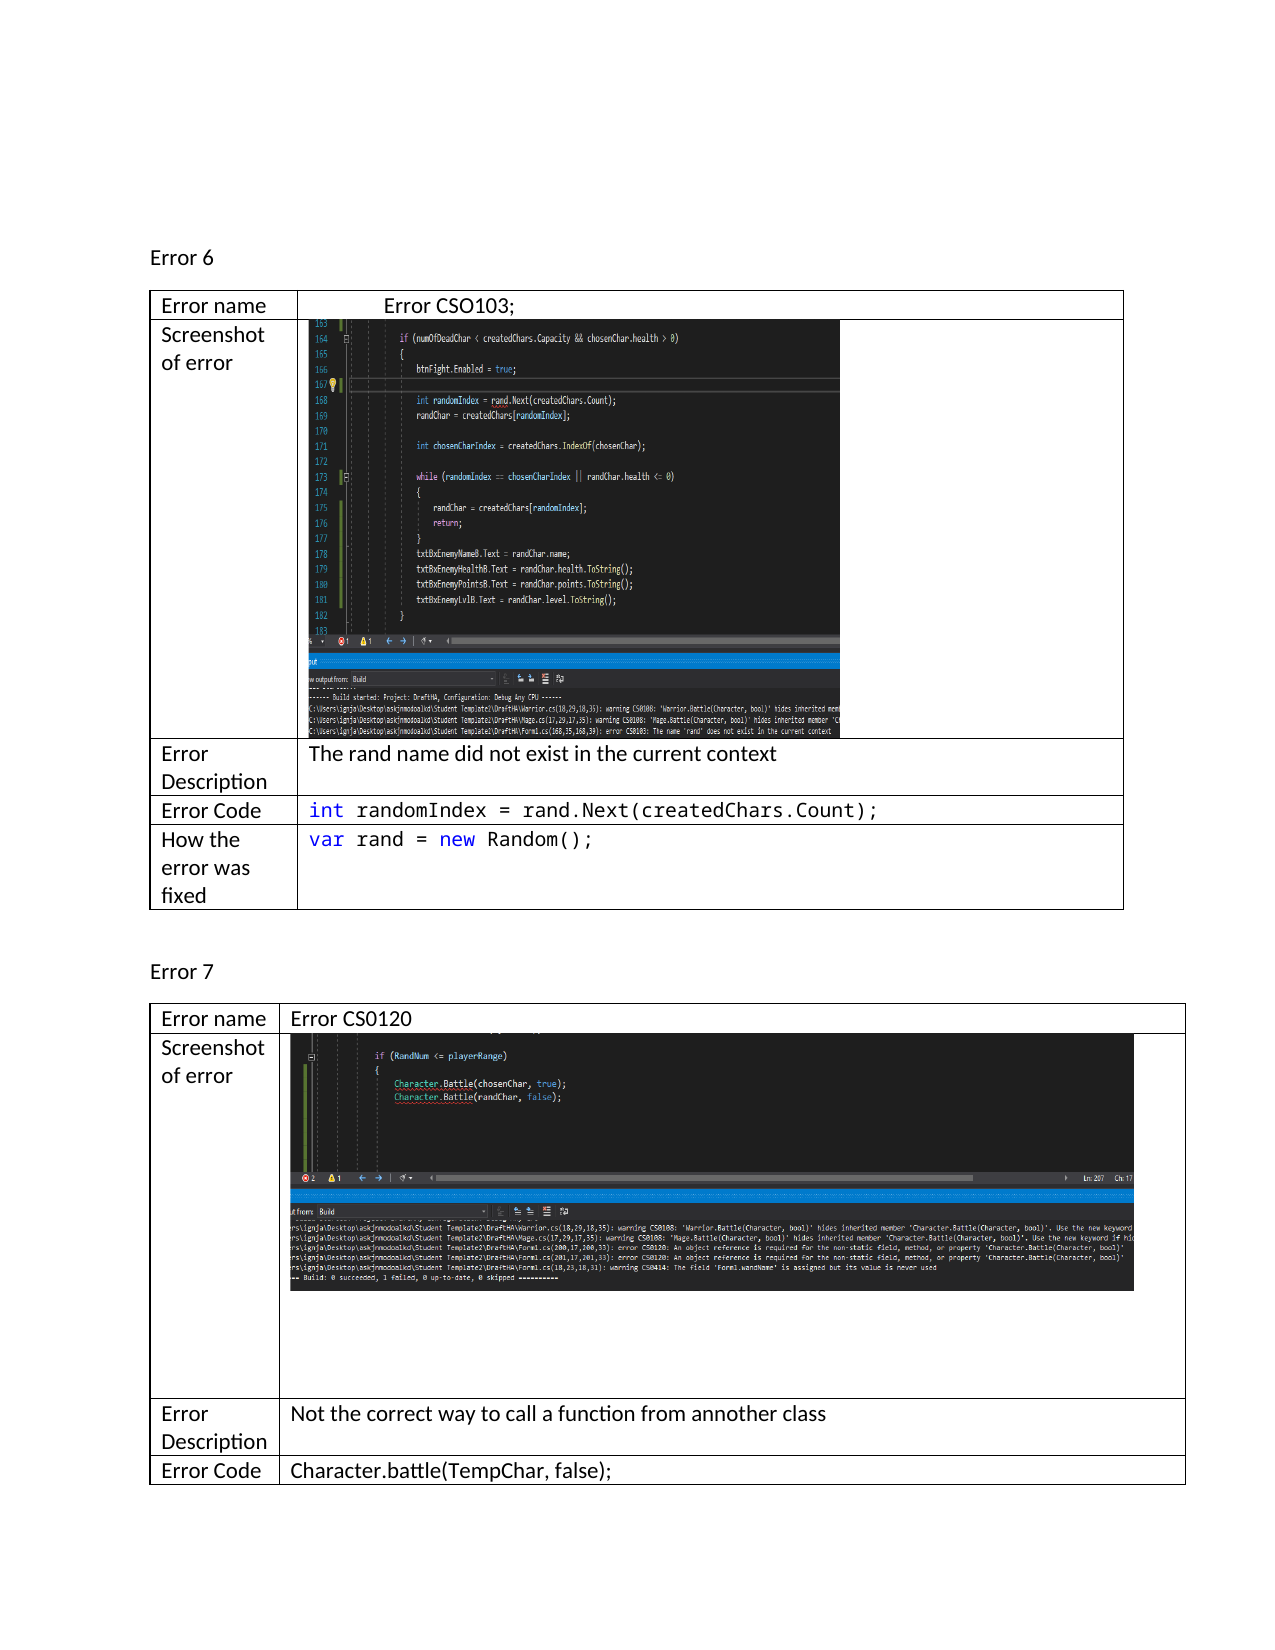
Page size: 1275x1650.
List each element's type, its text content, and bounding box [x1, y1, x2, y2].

table_cell The rand name did not exist in the current context [298, 739, 1123, 795]
text Error 6 [150, 243, 1125, 271]
table_cell Error Description [151, 1399, 279, 1455]
table_cell Error Code [151, 1456, 279, 1484]
table_header Error name [151, 1004, 279, 1032]
table_cell [840, 320, 1123, 738]
table_cell How the error was fixed [151, 825, 297, 909]
table_cell Error Description [151, 739, 297, 795]
table_cell var rand = new Random(); [298, 825, 1123, 909]
table_cell Character.battle(TempChar, false); [280, 1456, 1185, 1484]
table_cell Screenshot of error [151, 1034, 279, 1398]
text Error 7 [150, 957, 1125, 985]
table_cell Screenshot of error [151, 320, 297, 738]
table_header Error CS0120 [280, 1004, 1185, 1032]
table_header Error name [151, 291, 297, 319]
table_cell [298, 320, 308, 738]
table_cell Not the correct way to call a function from annother class [280, 1399, 1185, 1455]
table_cell [280, 1034, 1185, 1398]
table_header Error CSO103; [298, 291, 1123, 319]
table_cell int randomIndex = rand.Next(createdChars.Count); [298, 796, 1123, 824]
table_cell Error Code [151, 796, 297, 824]
